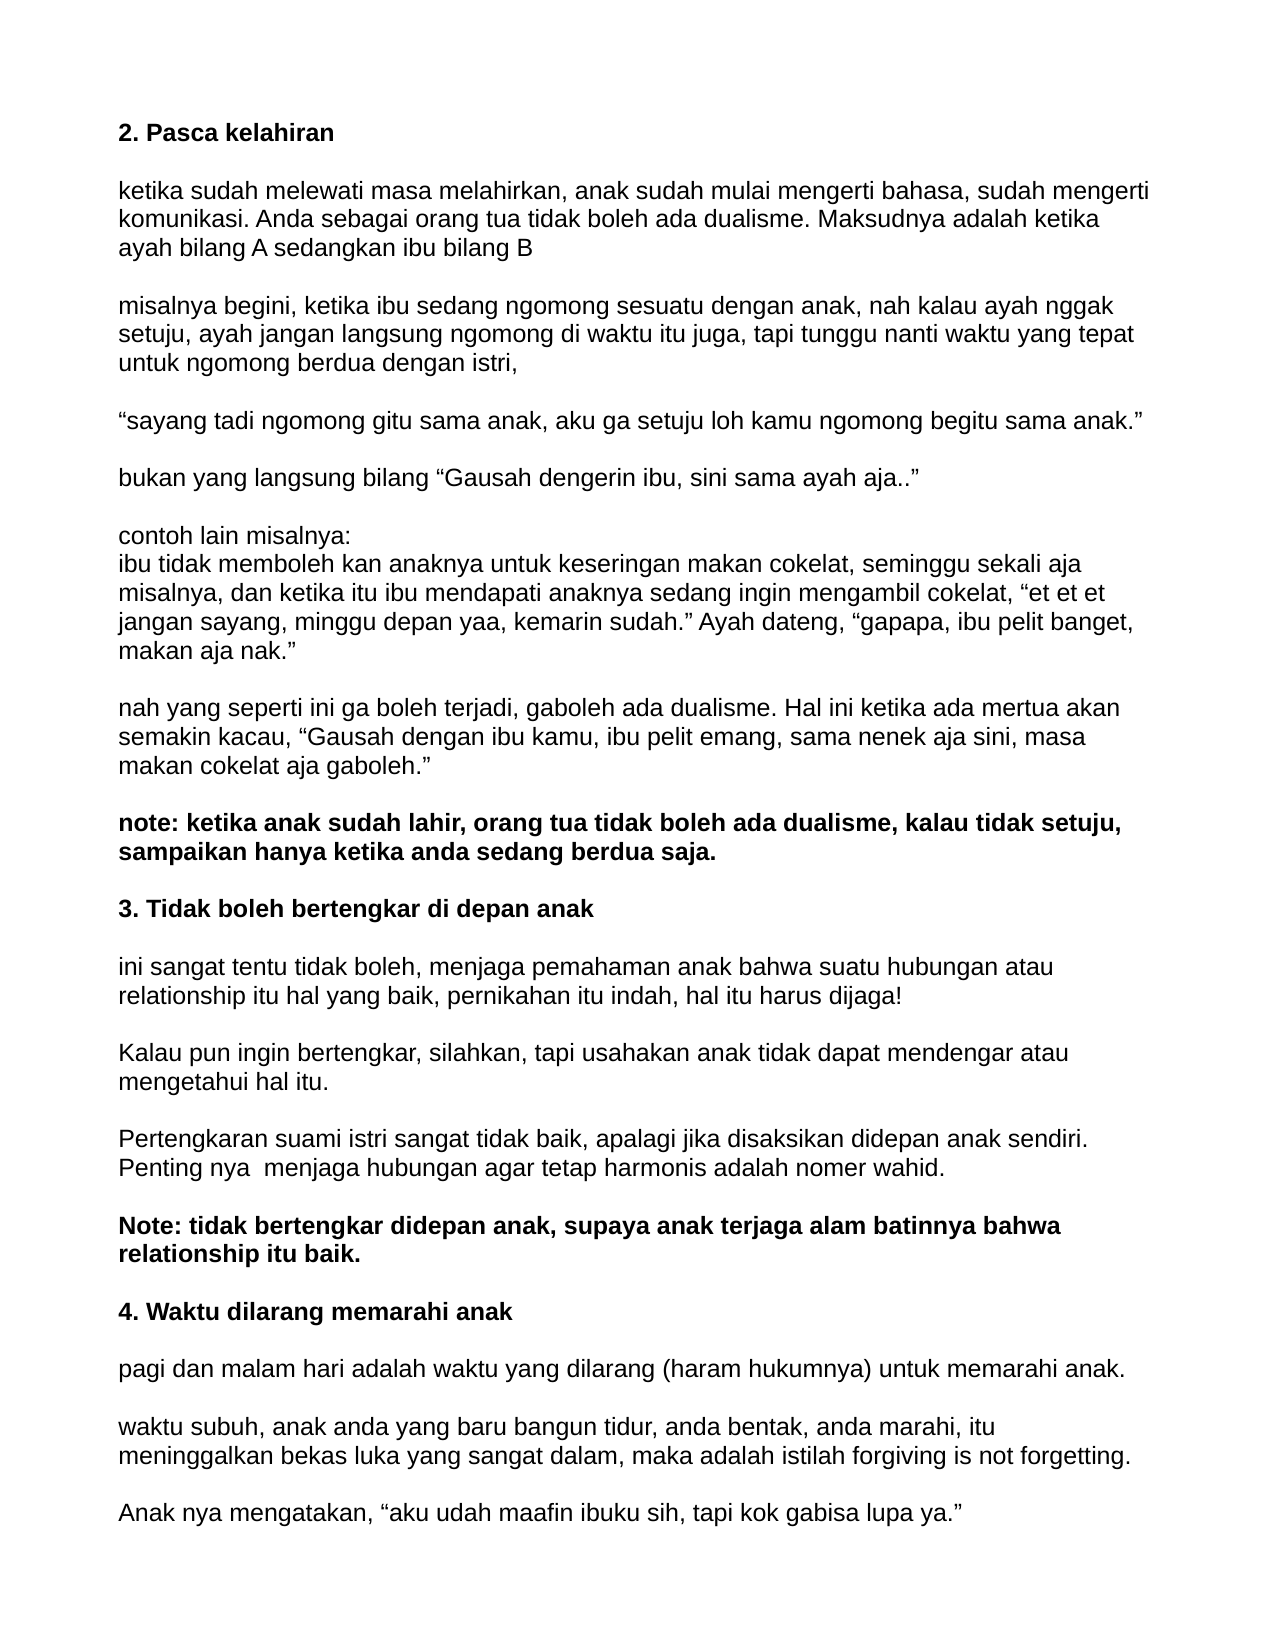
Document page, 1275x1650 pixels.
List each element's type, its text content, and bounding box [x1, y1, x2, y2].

text note: ketika anak sudah lahir, orang tua tidak boleh ada dualisme, kalau tidak setuju, sampaikan hanya ketika anda sedang berdua saja. [118, 808, 1157, 866]
text Note: tidak bertengkar didepan anak, supaya anak terjaga alam batinnya bahwa relationship itu baik. [118, 1211, 1157, 1268]
text 4. Waktu dilarang memarahi anak [118, 1297, 1157, 1326]
text ketika sudah melewati masa melahirkan, anak sudah mulai mengerti bahasa, sudah mengerti komunikasi. Anda sebagai orang tua tidak boleh ada dualisme. Maksudnya adalah ketika ayah bilang A sedangkan ibu bilang B [118, 176, 1157, 262]
text pagi dan malam hari adalah waktu yang dilarang (haram hukumnya) untuk memarahi anak. [118, 1354, 1157, 1383]
text contoh lain misalnya: [118, 521, 1157, 549]
text ini sangat tentu tidak boleh, menjaga pemahaman anak bahwa suatu hubungan atau relationship itu hal yang baik, pernikahan itu indah, hal itu harus dijaga! [118, 952, 1157, 1009]
text waktu subuh, anak anda yang baru bangun tidur, anda bentak, anda marahi, itu meninggalkan bekas luka yang sangat dalam, maka adalah istilah forgiving is not forgetting. [118, 1412, 1157, 1469]
text bukan yang langsung bilang “Gausah dengerin ibu, sini sama ayah aja..” [118, 463, 1157, 492]
text 2. Pasca kelahiran [118, 118, 1157, 147]
text “sayang tadi ngomong gitu sama anak, aku ga setuju loh kamu ngomong begitu sama anak.” [118, 406, 1157, 434]
text Kalau pun ingin bertengkar, silahkan, tapi usahakan anak tidak dapat mendengar atau mengetahui hal itu. [118, 1038, 1157, 1096]
text nah yang seperti ini ga boleh terjadi, gaboleh ada dualisme. Hal ini ketika ada mertua akan semakin kacau, “Gausah dengan ibu kamu, ibu pelit emang, sama nenek aja sini, masa makan cokelat aja gaboleh.” [118, 693, 1157, 779]
text Pertengkaran suami istri sangat tidak baik, apalagi jika disaksikan didepan anak sendiri. Penting nya menjaga hubungan agar tetap harmonis adalah nomer wahid. [118, 1124, 1157, 1182]
text Anak nya mengatakan, “aku udah maafin ibuku sih, tapi kok gabisa lupa ya.” [118, 1498, 1157, 1527]
text misalnya begini, ketika ibu sedang ngomong sesuatu dengan anak, nah kalau ayah nggak setuju, ayah jangan langsung ngomong di waktu itu juga, tapi tunggu nanti waktu yang tepat untuk ngomong berdua dengan istri, [118, 291, 1157, 377]
text 3. Tidak boleh bertengkar di depan anak [118, 894, 1157, 923]
text ibu tidak memboleh kan anaknya untuk keseringan makan cokelat, seminggu sekali aja misalnya, dan ketika itu ibu mendapati anaknya sedang ingin mengambil cokelat, “et et et jangan sayang, minggu depan yaa, kemarin sudah.” Ayah dateng, “gapapa, ibu pelit banget, makan aja nak.” [118, 549, 1157, 664]
